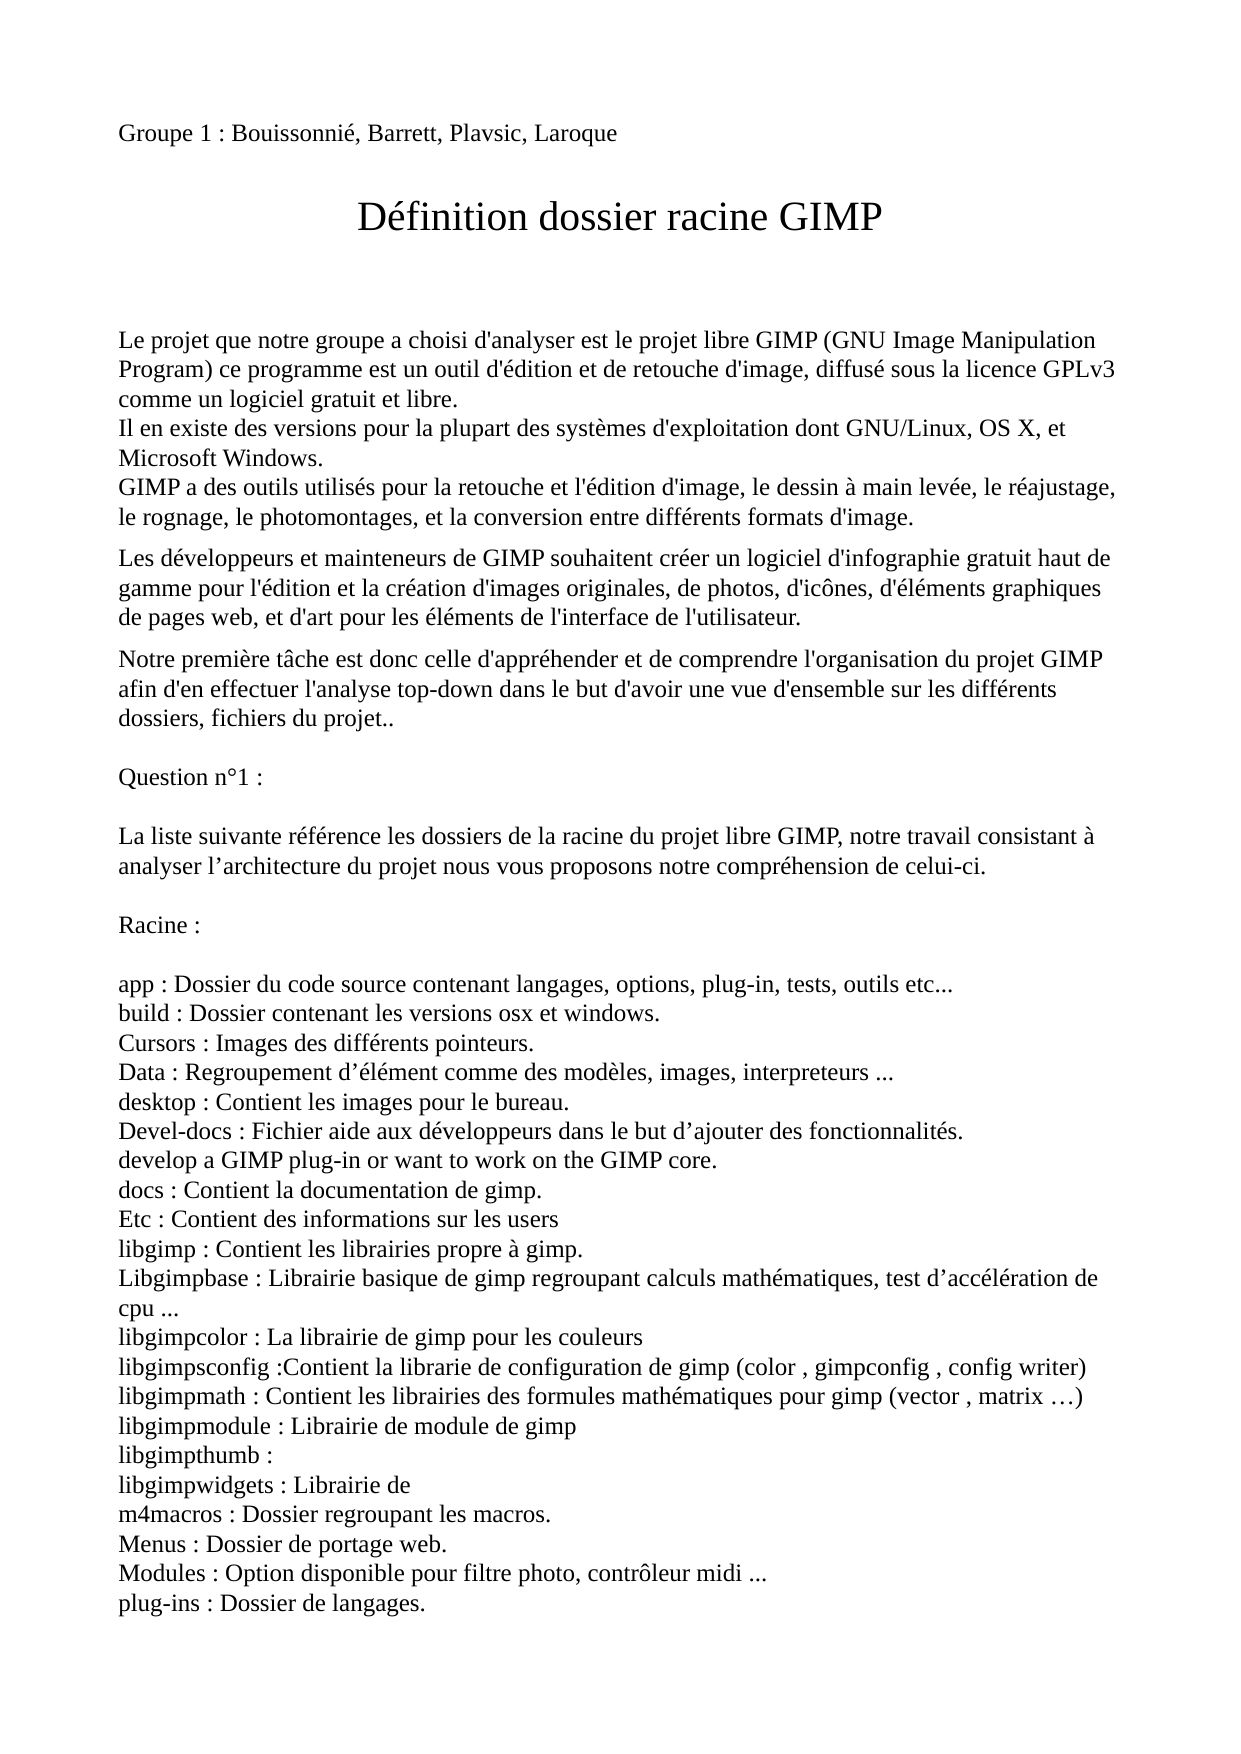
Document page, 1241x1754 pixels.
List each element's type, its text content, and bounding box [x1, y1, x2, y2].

text Devel-docs : Fichier aide aux développeurs dans le but d’ajouter des fonctionnalités. [118, 1116, 1122, 1145]
text Les développeurs et mainteneurs de GIMP souhaitent créer un logiciel d'infographie gratuit haut de gamme pour l'édition et la création d'images originales, de photos, d'icônes, d'éléments graphiques de pages web, et d'art pour les éléments de l'interface de l'utilisateur. [118, 543, 1122, 632]
text build : Dossier contenant les versions osx et windows. [118, 998, 1122, 1027]
text La liste suivante référence les dossiers de la racine du projet libre GIMP, notre travail consistant à analyser l’architecture du projet nous vous proposons notre compréhension de celui-ci. [118, 821, 1122, 880]
text libgimpwidgets : Librairie de [118, 1470, 1122, 1499]
text Etc : Contient des informations sur les users [118, 1204, 1122, 1234]
text Il en existe des versions pour la plupart des systèmes d'exploitation dont GNU/Linux, OS X, et Microsoft Windows. [118, 413, 1122, 472]
text Notre première tâche est donc celle d'appréhender et de comprendre l'organisation du projet GIMP afin d'en effectuer l'analyse top-down dans le but d'avoir une vue d'ensemble sur les différents dossiers, fichiers du projet.. [118, 644, 1122, 733]
text docs : Contient la documentation de gimp. [118, 1175, 1122, 1204]
text Modules : Option disponible pour filtre photo, contrôleur midi ... [118, 1558, 1122, 1588]
text desktop : Contient les images pour le bureau. [118, 1086, 1122, 1116]
text Définition dossier racine GIMP [118, 207, 1122, 236]
text Libgimpbase : Librairie basique de gimp regroupant calculs mathématiques, test d’accélération de cpu ... [118, 1263, 1122, 1322]
text libgimpthumb : [118, 1440, 1122, 1470]
text Le projet que notre groupe a choisi d'analyser est le projet libre GIMP (GNU Image Manipulation Program) ce programme est un outil d'édition et de retouche d'image, diffusé sous la licence GPLv3 comme un logiciel gratuit et libre. [118, 324, 1122, 413]
text app : Dossier du code source contenant langages, options, plug-in, tests, outils etc... [118, 968, 1122, 998]
text libgimpcolor : La librairie de gimp pour les couleurs [118, 1322, 1122, 1352]
text Cursors : Images des différents pointeurs. [118, 1027, 1122, 1057]
text Question n°1 : [118, 762, 1122, 792]
text plug-ins : Dossier de langages. [118, 1588, 1122, 1617]
text Data : Regroupement d’élément comme des modèles, images, interpreteurs ... [118, 1057, 1122, 1086]
text m4macros : Dossier regroupant les macros. [118, 1499, 1122, 1529]
text libgimpmath : Contient les librairies des formules mathématiques pour gimp (vector , matrix …) [118, 1381, 1122, 1411]
text develop a GIMP plug-in or want to work on the GIMP core. [118, 1145, 1122, 1175]
text libgimpsconfig :Contient la librarie de configuration de gimp (color , gimpconfig , config writer) [118, 1352, 1122, 1381]
text GIMP a des outils utilisés pour la retouche et l'édition d'image, le dessin à main levée, le réajustage, le rognage, le photomontages, et la conversion entre différents formats d'image. [118, 472, 1122, 531]
text libgimp : Contient les librairies propre à gimp. [118, 1234, 1122, 1263]
text Racine : [118, 909, 1122, 939]
text Groupe 1 : Bouissonnié, Barrett, Plavsic, Laroque [118, 118, 1122, 148]
text Menus : Dossier de portage web. [118, 1529, 1122, 1558]
text libgimpmodule : Librairie de module de gimp [118, 1411, 1122, 1440]
